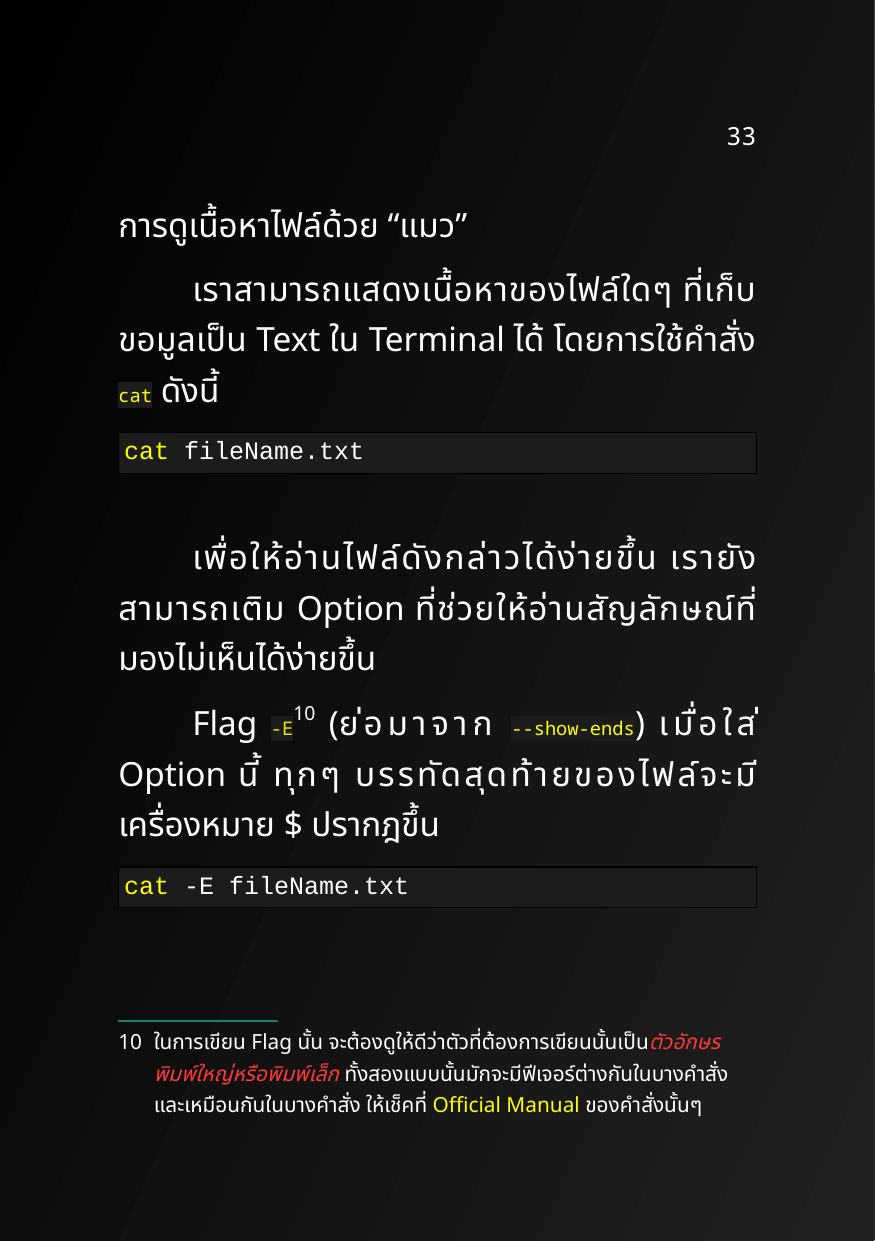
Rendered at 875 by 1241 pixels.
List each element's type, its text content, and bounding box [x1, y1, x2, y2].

text ในการเขียน Flag นั้น จะต้องดูให้ดีว่าตัวที่ต้องการเขียนนั้นเป็นตัวอักษรพิมพ์ใหญ่หรือพิมพ์เล็ก ทั้งสองแบบนั้นมักจะมีฟีเจอร์ต่างกันในบางคำสั่ง และเหมือนกันในบางคำสั่ง ให้เช็คที่ Official Manual ของคำสั่งนั้นๆ [118, 1027, 756, 1122]
text Flag -E (ย่อมาจาก --show-ends) เมื่อใส่ Option นี้ ทุกๆ บรรทัดสุดท้ายของไฟล์จะมีเครื่องหมาย $ ปรากฎขึ้น [118, 700, 756, 852]
text เราสามารถแสดงเนื้อหาของไฟล์ใดๆ ที่เก็บขอมูลเป็น Text ใน Terminal ได้ โดยการใช้คำสั่ง cat ดังนี้ [118, 265, 756, 417]
text เพื่อให้อ่านไฟล์ดังกล่าวได้ง่ายขึ้น เรายังสามารถเติม Option ที่ช่วยให้อ่านสัญลักษณ์ที่มองไม่เห็นได้ง่ายขึ้น [118, 534, 756, 685]
table_header cat fileName.txt [119, 433, 756, 473]
table_header cat -E fileName.txt [119, 868, 756, 907]
